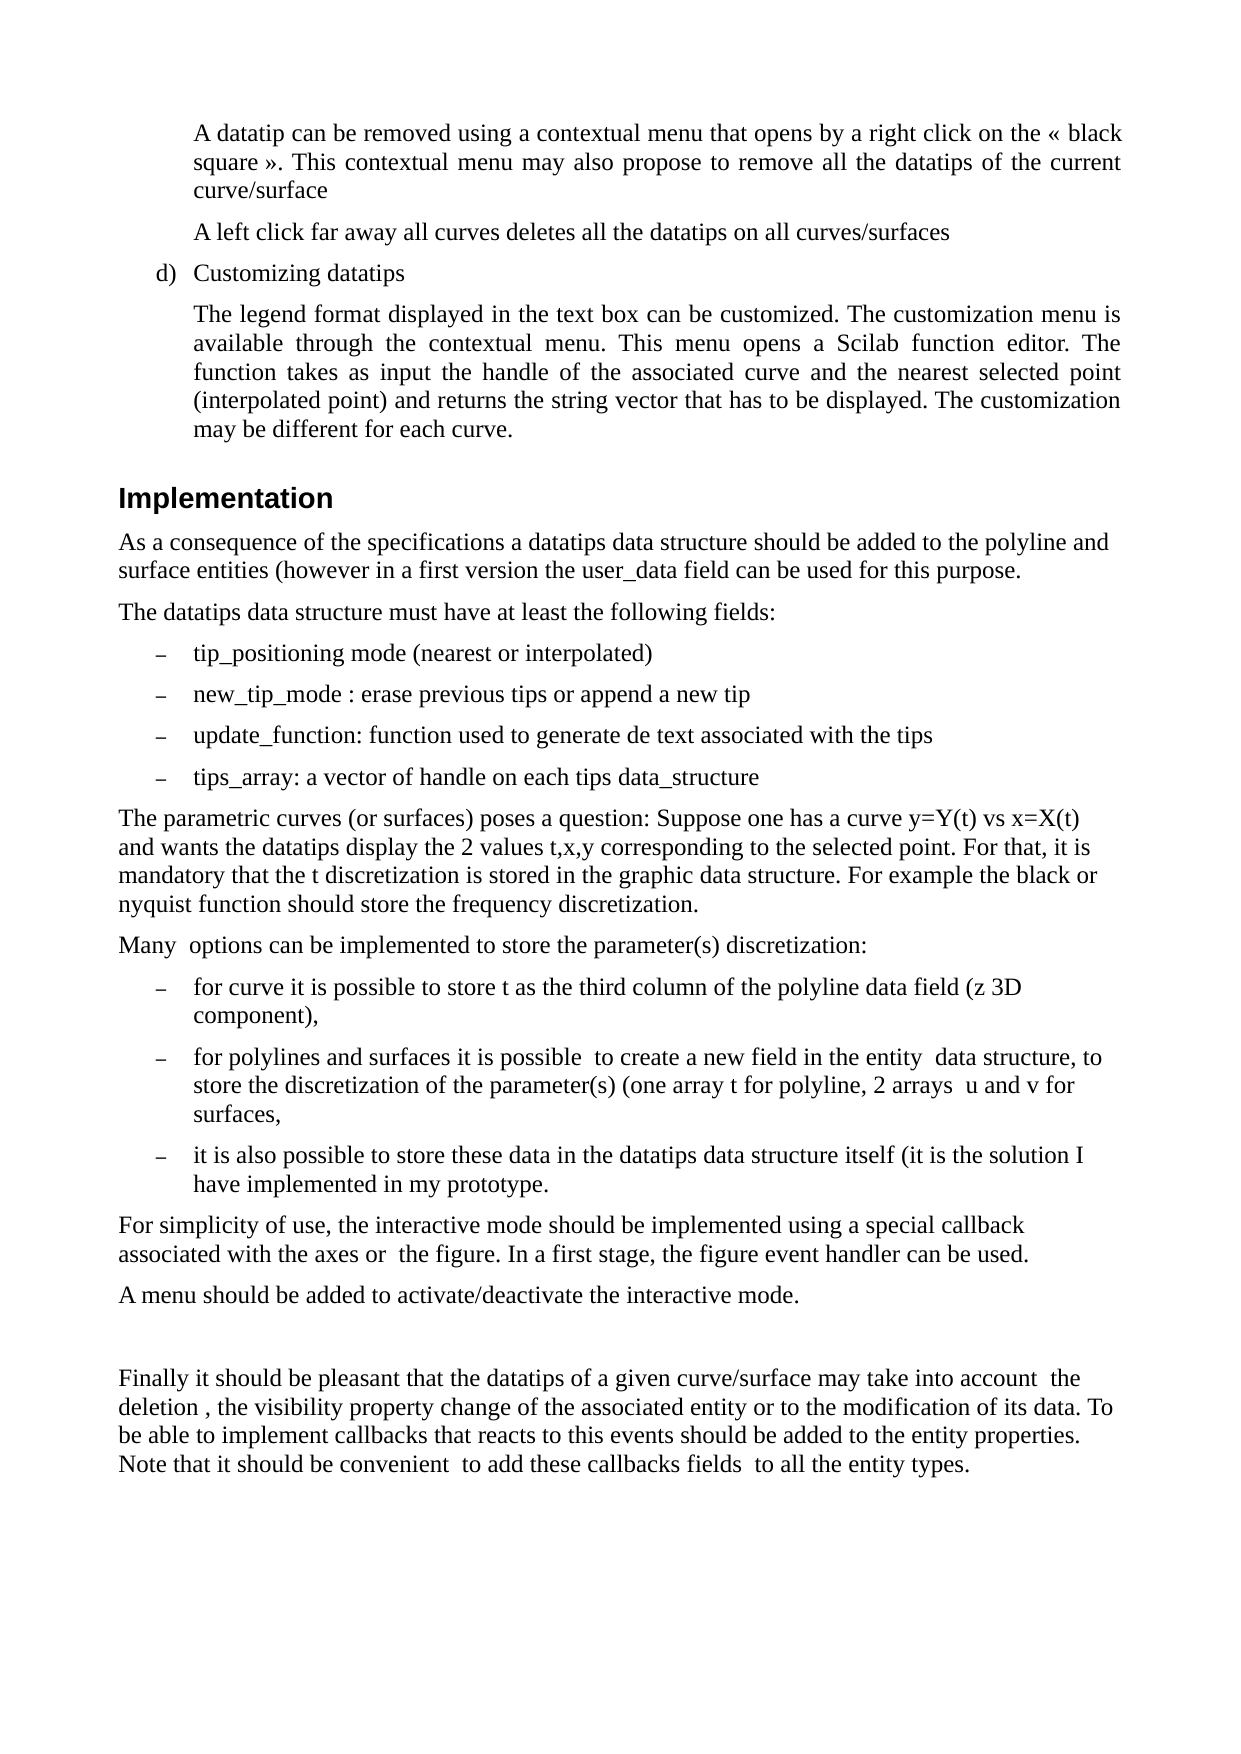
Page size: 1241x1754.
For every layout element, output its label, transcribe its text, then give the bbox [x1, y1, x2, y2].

text Finally it should be pleasant that the datatips of a given curve/surface may take into account the deletion , the visibility property change of the associated entity or to the modification of its data. To be able to implement callbacks that reacts to this events should be added to the entity properties. Note that it should be convenient to add these callbacks fields to all the entity types. [118, 1363, 1122, 1478]
list tip_positioning mode (nearest or interpolated) [156, 638, 1122, 667]
list tips_array: a vector of handle on each tips data_structure [156, 762, 1122, 790]
text A menu should be added to activate/deactivate the interactive mode. [118, 1280, 1122, 1309]
list The legend format displayed in the text box can be customized. The customization menu is available through the contextual menu. This menu opens a Scilab function editor. The function takes as input the handle of the associated curve and the nearest selected point (interpolated point) and returns the string vector that has to be displayed. The customization may be different for each curve. [156, 299, 1122, 443]
subtitle Implementation [118, 481, 1122, 514]
text Many options can be implemented to store the parameter(s) discretization: [118, 930, 1122, 959]
text The parametric curves (or surfaces) poses a question: Suppose one has a curve y=Y(t) vs x=X(t) and wants the datatips display the 2 values t,x,y corresponding to the selected point. For that, it is mandatory that the t discretization is stored in the graphic data structure. For example the black or nyquist function should store the frequency discretization. [118, 803, 1122, 918]
list for polylines and surfaces it is possible to create a new field in the entity data structure, to store the discretization of the parameter(s) (one array t for polyline, 2 arrays u and v for surfaces, [156, 1042, 1122, 1128]
list it is also possible to store these data in the datatips data structure itself (it is the solution I have implemented in my prototype. [156, 1140, 1122, 1198]
list update_function: function used to generate de text associated with the tips [156, 720, 1122, 749]
list for curve it is possible to store t as the third column of the polyline data field (z 3D component), [156, 972, 1122, 1029]
text The datatips data structure must have at least the following fields: [118, 597, 1122, 625]
text For simplicity of use, the interactive mode should be implemented using a special callback associated with the axes or the figure. In a first stage, the figure event handler can be used. [118, 1210, 1122, 1268]
list Customizing datatips [156, 258, 1122, 287]
list A left click far away all curves deletes all the datatips on all curves/surfaces [156, 217, 1122, 246]
list A datatip can be removed using a contextual menu that opens by a right click on the « black square ». This contextual menu may also propose to remove all the datatips of the current curve/surface [156, 118, 1122, 204]
list new_tip_mode : erase previous tips or append a new tip [156, 679, 1122, 708]
text As a consequence of the specifications a datatips data structure should be added to the polyline and surface entities (however in a first version the user_data field can be used for this purpose. [118, 527, 1122, 584]
